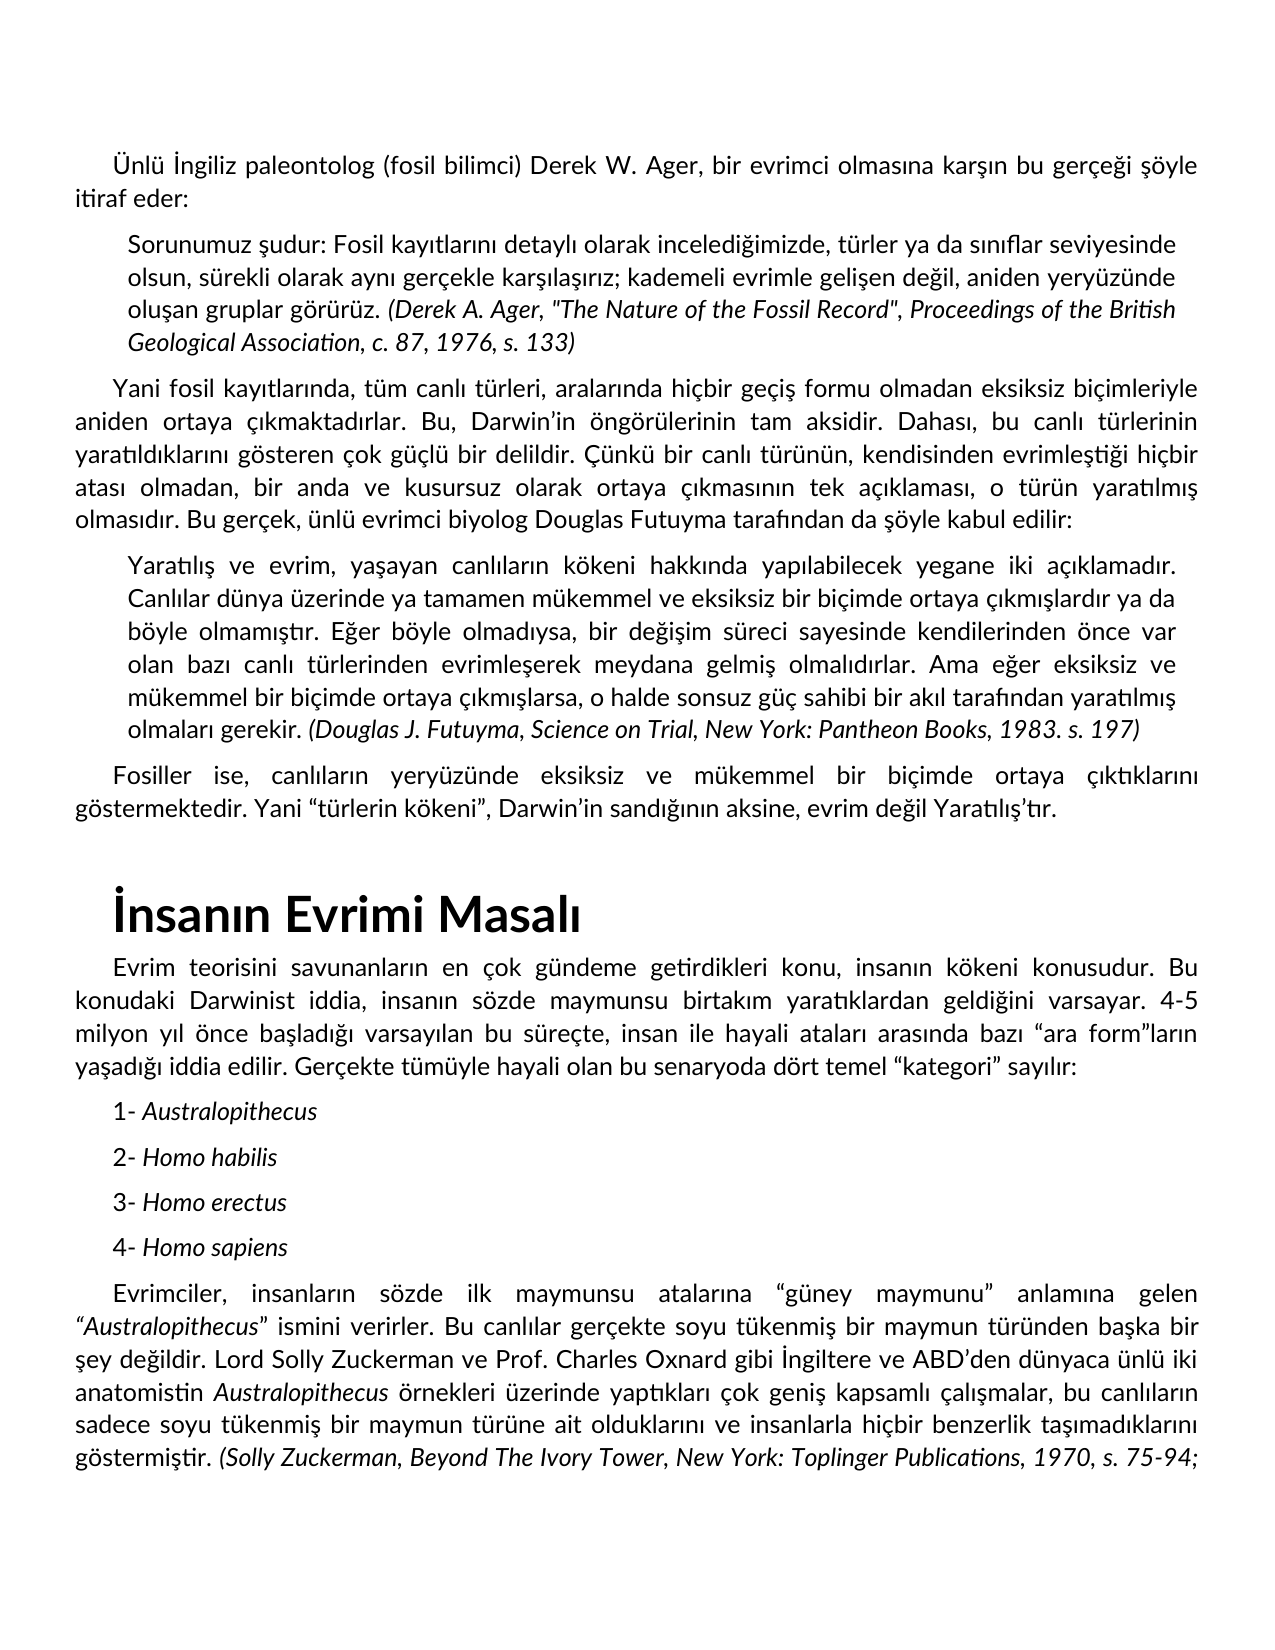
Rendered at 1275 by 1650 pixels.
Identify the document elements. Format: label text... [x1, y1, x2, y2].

text Sorunumuz şudur: Fosil kayıtlarını detaylı olarak incelediğimizde, türler ya da sınıflar seviyesinde olsun, sürekli olarak aynı gerçekle karşılaşırız; kademeli evrimle gelişen değil, aniden yeryüzünde oluşan gruplar görürüz. (Derek A. Ager, "The Nature of the Fossil Record", Proceedings of the British Geological Association, c. 87, 1976, s. 133) [127, 228, 1177, 357]
text Fosiller ise, canlıların yeryüzünde eksiksiz ve mükemmel bir biçimde ortaya çıktıklarını göstermektedir. Yani “türlerin kökeni”, Darwin’in sandığının aksine, evrim değil Yaratılış’tır. [75, 759, 1200, 822]
text 4- Homo sapiens [75, 1232, 1200, 1262]
text Ünlü İngiliz paleontolog (fosil bilimci) Derek W. Ager, bir evrimci olmasına karşın bu gerçeği şöyle itiraf eder: [75, 150, 1200, 213]
text Yaratılış ve evrim, yaşayan canlıların kökeni hakkında yapılabilecek yegane iki açıklamadır. Canlılar dünya üzerinde ya tamamen mükemmel ve eksiksiz bir biçimde ortaya çıkmışlardır ya da böyle olmamıştır. Eğer böyle olmadıysa, bir değişim süreci sayesinde kendilerinden önce var olan bazı canlı türlerinden evrimleşerek meydana gelmiş olmalıdırlar. Ama eğer eksiksiz ve mükemmel bir biçimde ortaya çıkmışlarsa, o halde sonsuz güç sahibi bir akıl tarafından yaratılmış olmaları gerekir. (Douglas J. Futuyma, Science on Trial, New York: Pantheon Books, 1983. s. 197) [127, 549, 1177, 744]
subtitle İnsanın Evrimi Masalı [112, 883, 1200, 943]
text 3- Homo erectus [75, 1187, 1200, 1217]
text Evrimciler, insanların sözde ilk maymunsu atalarına “güney maymunu” anlamına gelen “Australopithecus” ismini verirler. Bu canlılar gerçekte soyu tükenmiş bir maymun türünden başka bir şey değildir. Lord Solly Zuckerman ve Prof. Charles Oxnard gibi İngiltere ve ABD’den dünyaca ünlü iki anatomistin Australopithecus örnekleri üzerinde yaptıkları çok geniş kapsamlı çalışmalar, bu canlıların sadece soyu tükenmiş bir maymun türüne ait olduklarını ve insanlarla hiçbir benzerlik taşımadıklarını göstermiştir. (Solly Zuckerman, Beyond The Ivory Tower, New York: Toplinger Publications, 1970, s. 75-94; [75, 1277, 1200, 1472]
text 2- Homo habilis [75, 1141, 1200, 1171]
text Yani fosil kayıtlarında, tüm canlı türleri, aralarında hiçbir geçiş formu olmadan eksiksiz biçimleriyle aniden ortaya çıkmaktadırlar. Bu, Darwin’in öngörülerinin tam aksidir. Dahası, bu canlı türlerinin yaratıldıklarını gösteren çok güçlü bir delildir. Çünkü bir canlı türünün, kendisinden evrimleştiği hiçbir atası olmadan, bir anda ve kusursuz olarak ortaya çıkmasının tek açıklaması, o türün yaratılmış olmasıdır. Bu gerçek, ünlü evrimci biyolog Douglas Futuyma tarafından da şöyle kabul edilir: [75, 372, 1200, 534]
text Evrim teorisini savunanların en çok gündeme getirdikleri konu, insanın kökeni konusudur. Bu konudaki Darwinist iddia, insanın sözde maymunsu birtakım yaratıklardan geldiğini varsayar. 4-5 milyon yıl önce başladığı varsayılan bu süreçte, insan ile hayali ataları arasında bazı “ara form”ların yaşadığı iddia edilir. Gerçekte tümüyle hayali olan bu senaryoda dört temel “kategori” sayılır: [75, 952, 1200, 1080]
text 1- Australopithecus [75, 1096, 1200, 1126]
